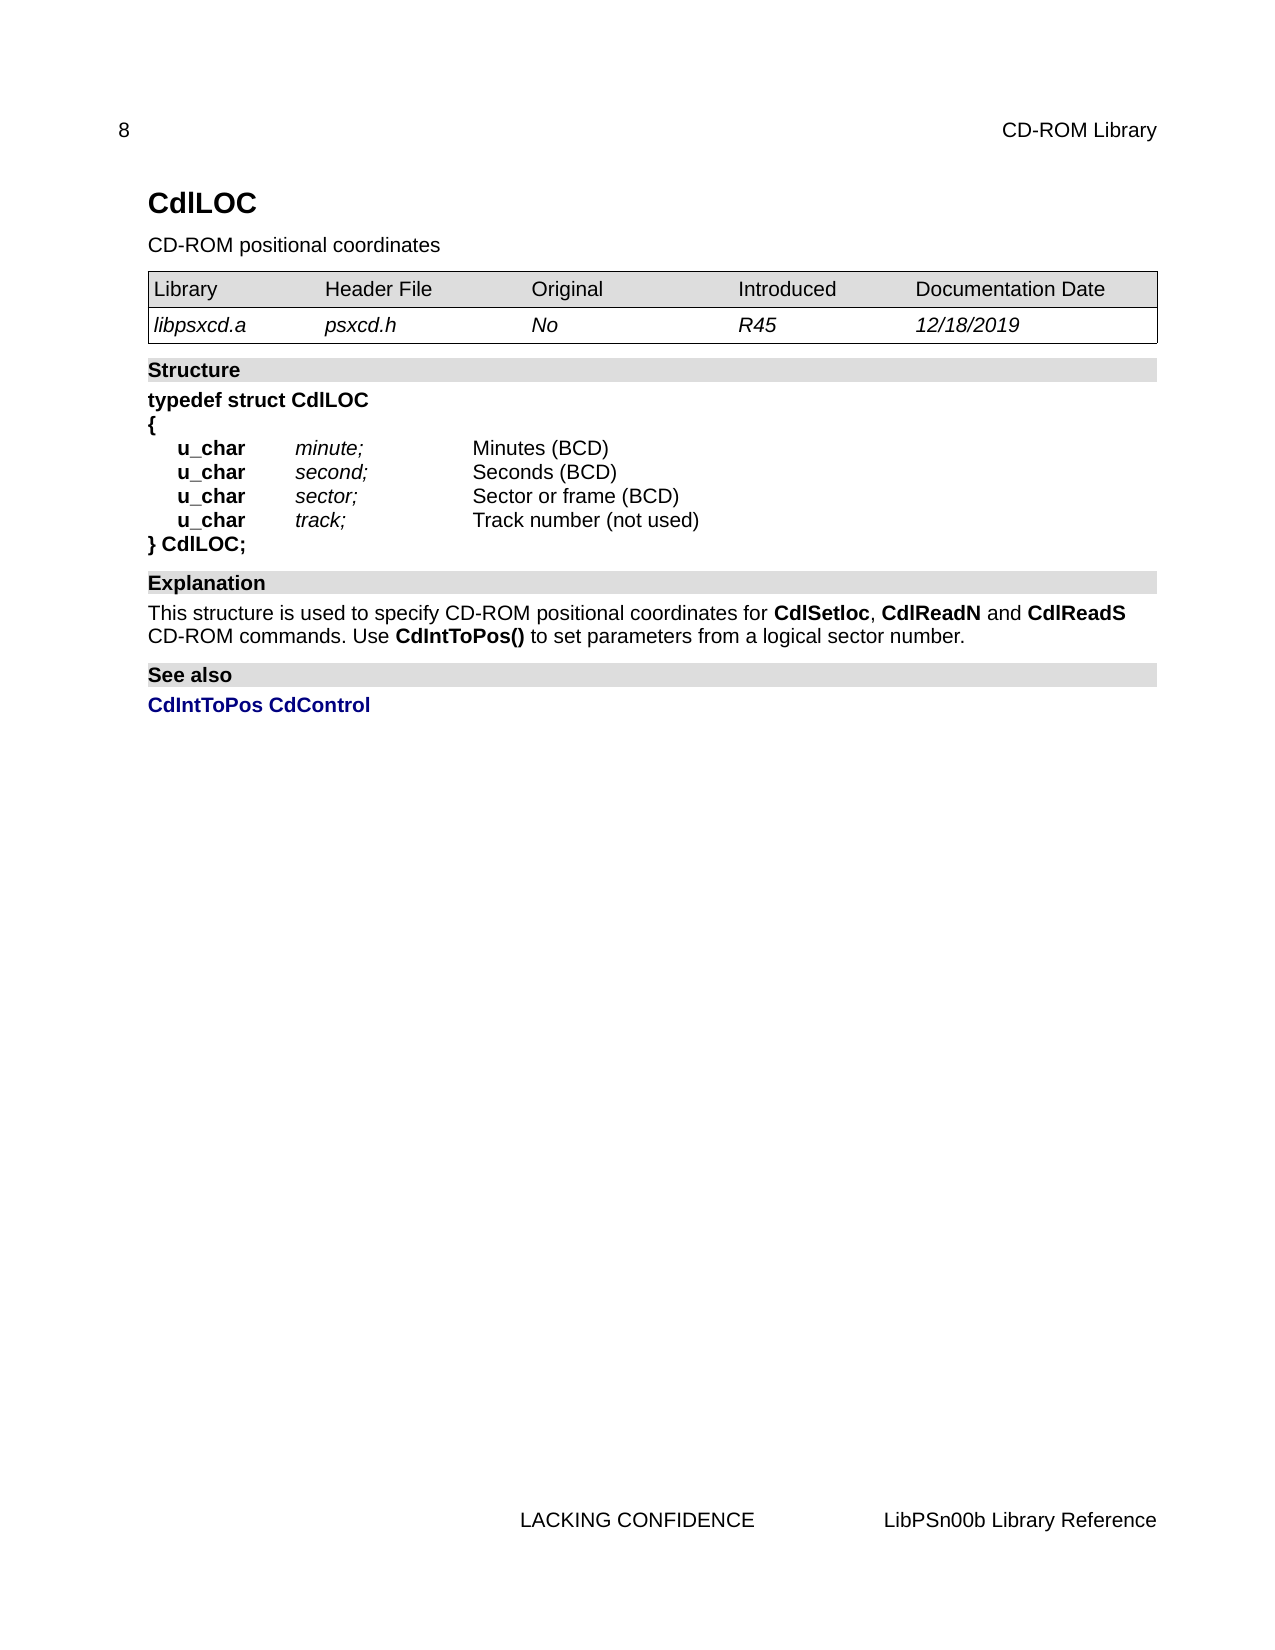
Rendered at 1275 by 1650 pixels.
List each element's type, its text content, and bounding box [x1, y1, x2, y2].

subtitle See also [148, 663, 1157, 687]
text u_char sector; Sector or frame (BCD) [148, 484, 1157, 508]
text u_char minute; Minutes (BCD) [148, 436, 1157, 460]
text Library Header File Original Introduced Documentation Date [149, 272, 1157, 307]
subtitle Structure [148, 358, 1157, 382]
text typedef struct CdlLOC [148, 388, 1157, 412]
text u_char second; Seconds (BCD) [148, 460, 1157, 484]
subtitle CdlLOC [148, 186, 1157, 220]
text This structure is used to specify CD-ROM positional coordinates for CdlSetloc, CdlReadN and CdlReadS CD-ROM commands. Use CdIntToPos() to set parameters from a logical sector number. [148, 600, 1157, 648]
text u_char track; Track number (not used) [148, 508, 1157, 532]
subtitle Explanation [148, 571, 1157, 594]
text CdIntToPos CdControl [148, 693, 1157, 717]
text { [148, 412, 1157, 436]
text libpsxcd.a psxcd.h No R45 12/18/2019 [149, 308, 1157, 343]
text } CdlLOC; [148, 532, 1157, 556]
text CD-ROM positional coordinates [148, 232, 1157, 256]
